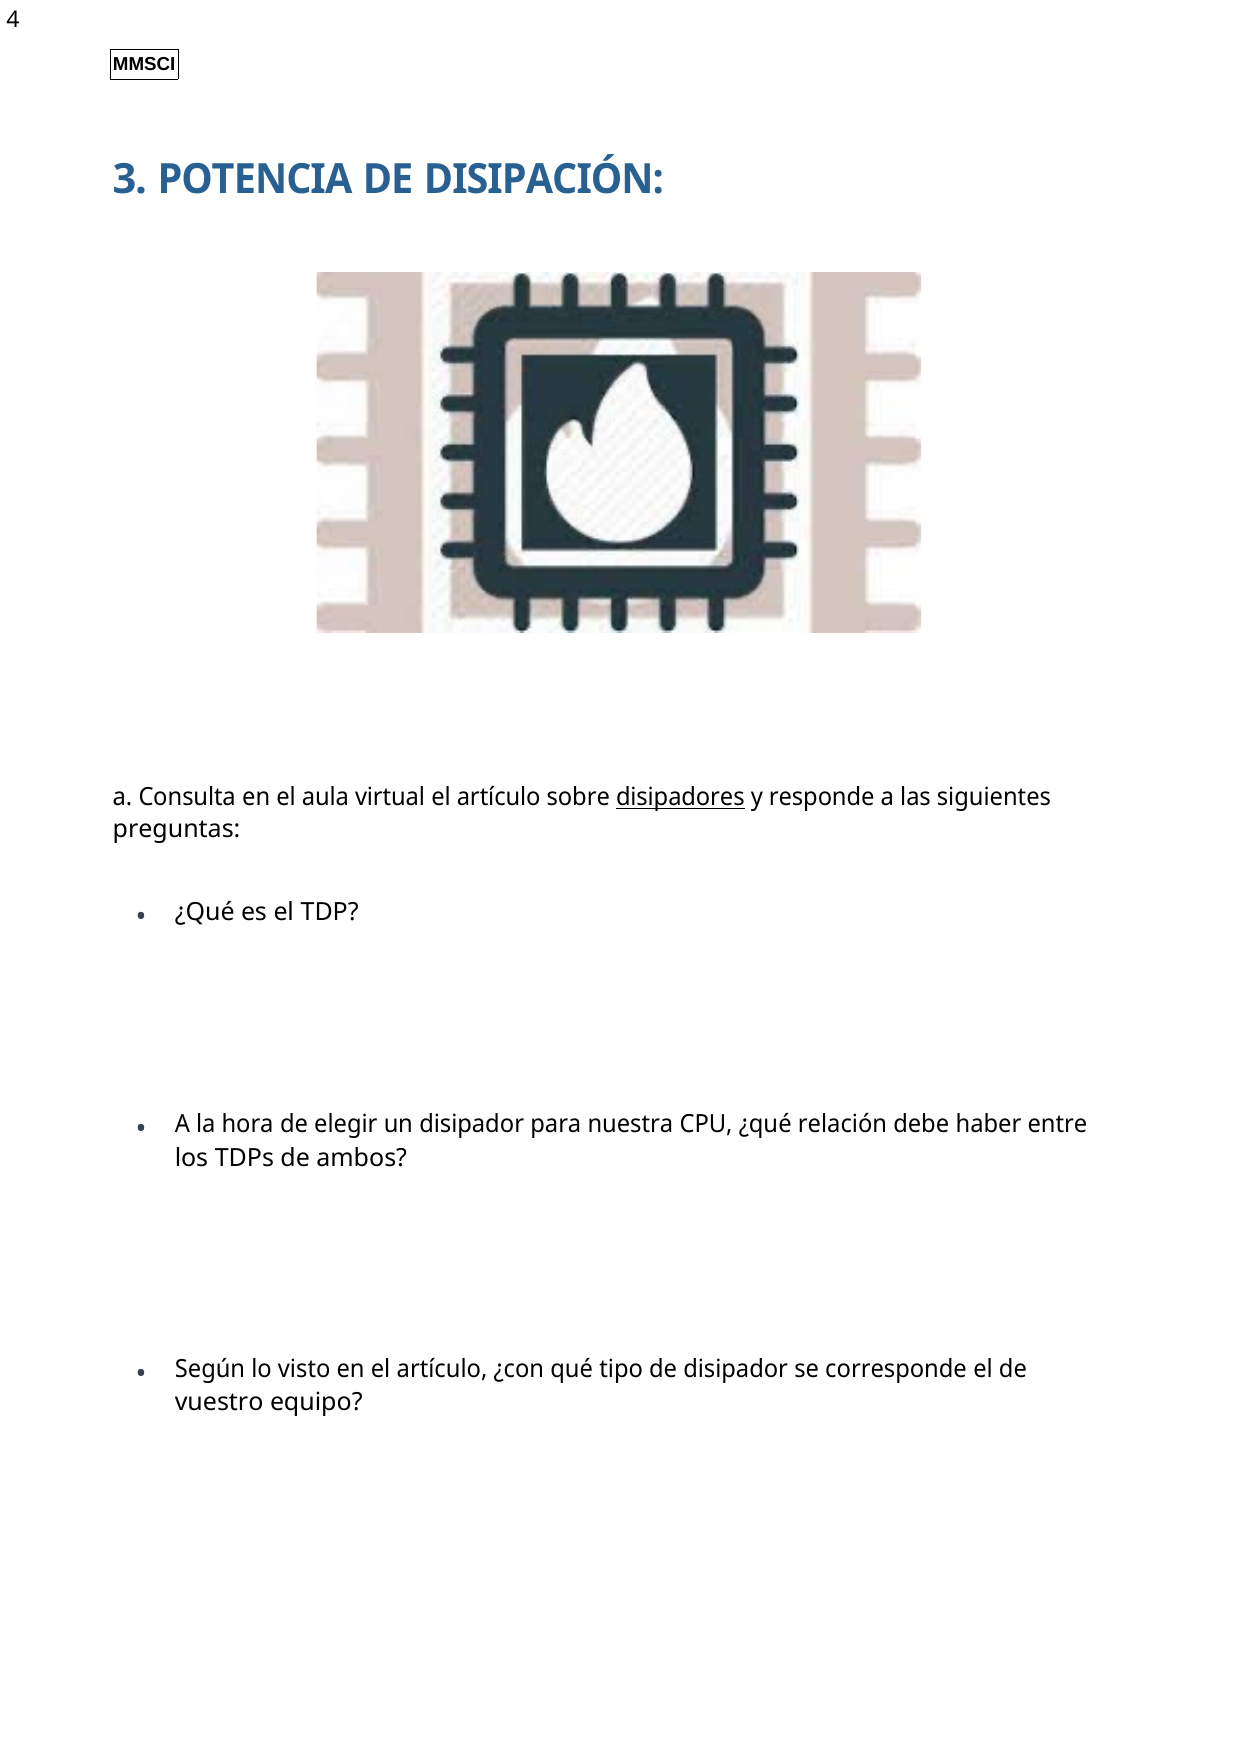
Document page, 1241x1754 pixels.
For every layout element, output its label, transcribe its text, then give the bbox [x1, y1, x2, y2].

list A la hora de elegir un disipador para nuestra CPU, ¿qué relación debe haber entre los TDPs de ambos? [135, 1087, 1112, 1173]
list ¿Qué es el TDP? [135, 867, 1140, 935]
picture [316, 272, 922, 633]
text a. Consulta en el aula virtual el artículo sobre disipadores y responde a las siguientes preguntas: [112, 780, 1140, 844]
list Según lo visto en el artículo, ¿con qué tipo de disipador se corresponde el de vuestro equipo? [135, 1331, 1057, 1418]
subtitle POTENCIA DE DISIPACIÓN: [112, 149, 1140, 206]
